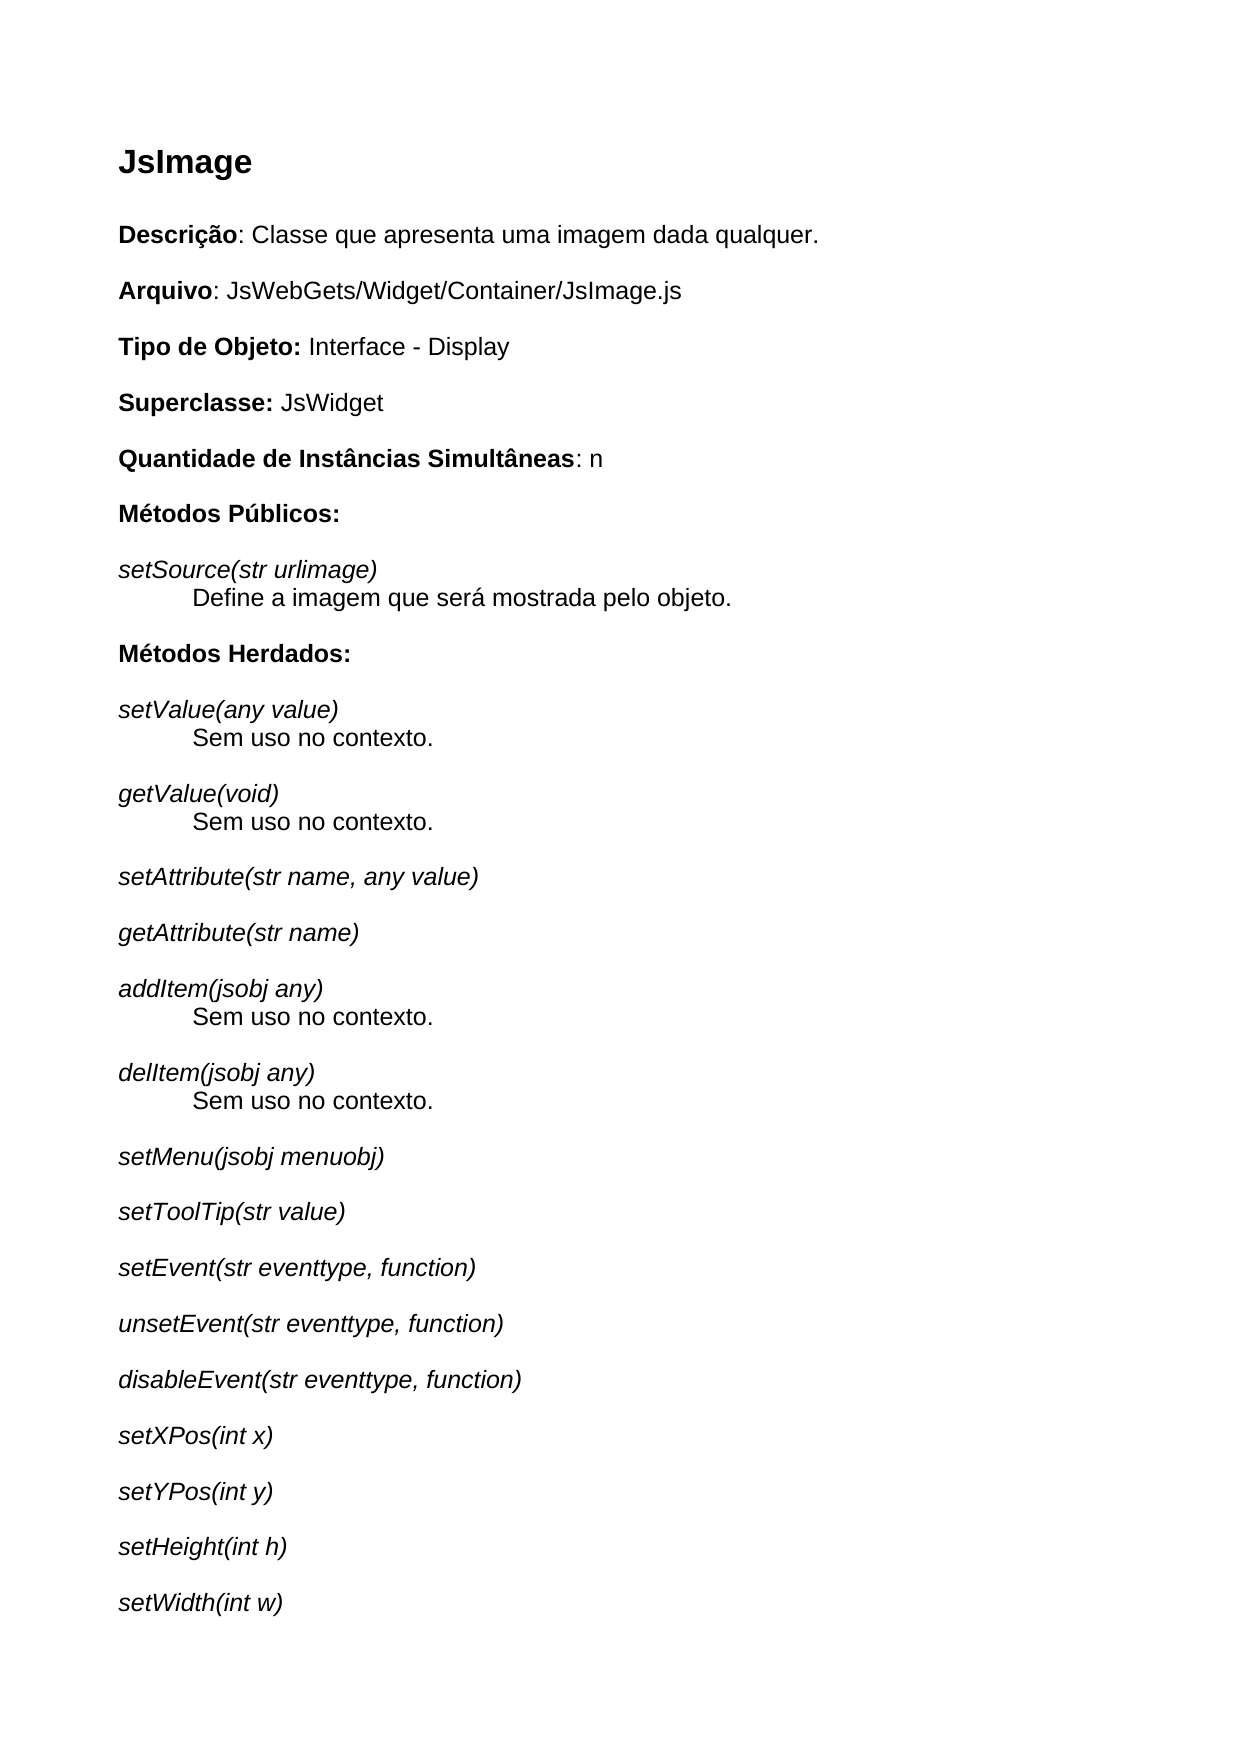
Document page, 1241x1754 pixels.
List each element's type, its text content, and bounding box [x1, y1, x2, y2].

text Superclasse: JsWidget [118, 388, 1122, 416]
text setEvent(str eventtype, function) [118, 1254, 1122, 1282]
text Métodos Públicos: [118, 500, 1122, 528]
text setToolTip(str value) [118, 1198, 1122, 1226]
text setAttribute(str name, any value) [118, 863, 1122, 891]
text Tipo de Objeto: Interface - Display [118, 333, 1122, 361]
text setXPos(int x) [118, 1421, 1122, 1449]
text Sem uso no contexto. [118, 723, 1122, 751]
text Quantidade de Instâncias Simultâneas: n [118, 444, 1122, 472]
text getValue(void) [118, 779, 1122, 807]
subtitle JsImage [118, 143, 1122, 181]
text unsetEvent(str eventtype, function) [118, 1310, 1122, 1338]
text setYPos(int y) [118, 1477, 1122, 1505]
text Define a imagem que será mostrada pelo objeto. [118, 584, 1122, 612]
text disableEvent(str eventtype, function) [118, 1366, 1122, 1393]
text delItem(jsobj any) [118, 1058, 1122, 1086]
text setSource(str urlimage) [118, 556, 1122, 584]
text Sem uso no contexto. [118, 1003, 1122, 1031]
text Arquivo: JsWebGets/Widget/Container/JsImage.js [118, 277, 1122, 305]
text Sem uso no contexto. [118, 807, 1122, 835]
text setHeight(int h) [118, 1533, 1122, 1561]
text Métodos Herdados: [118, 640, 1122, 668]
text Sem uso no contexto. [118, 1086, 1122, 1114]
text setMenu(jsobj menuobj) [118, 1142, 1122, 1170]
text setWidth(int w) [118, 1589, 1122, 1617]
text getAttribute(str name) [118, 919, 1122, 947]
text Descrição: Classe que apresenta uma imagem dada qualquer. [118, 221, 1122, 249]
text addItem(jsobj any) [118, 975, 1122, 1003]
text setValue(any value) [118, 696, 1122, 723]
